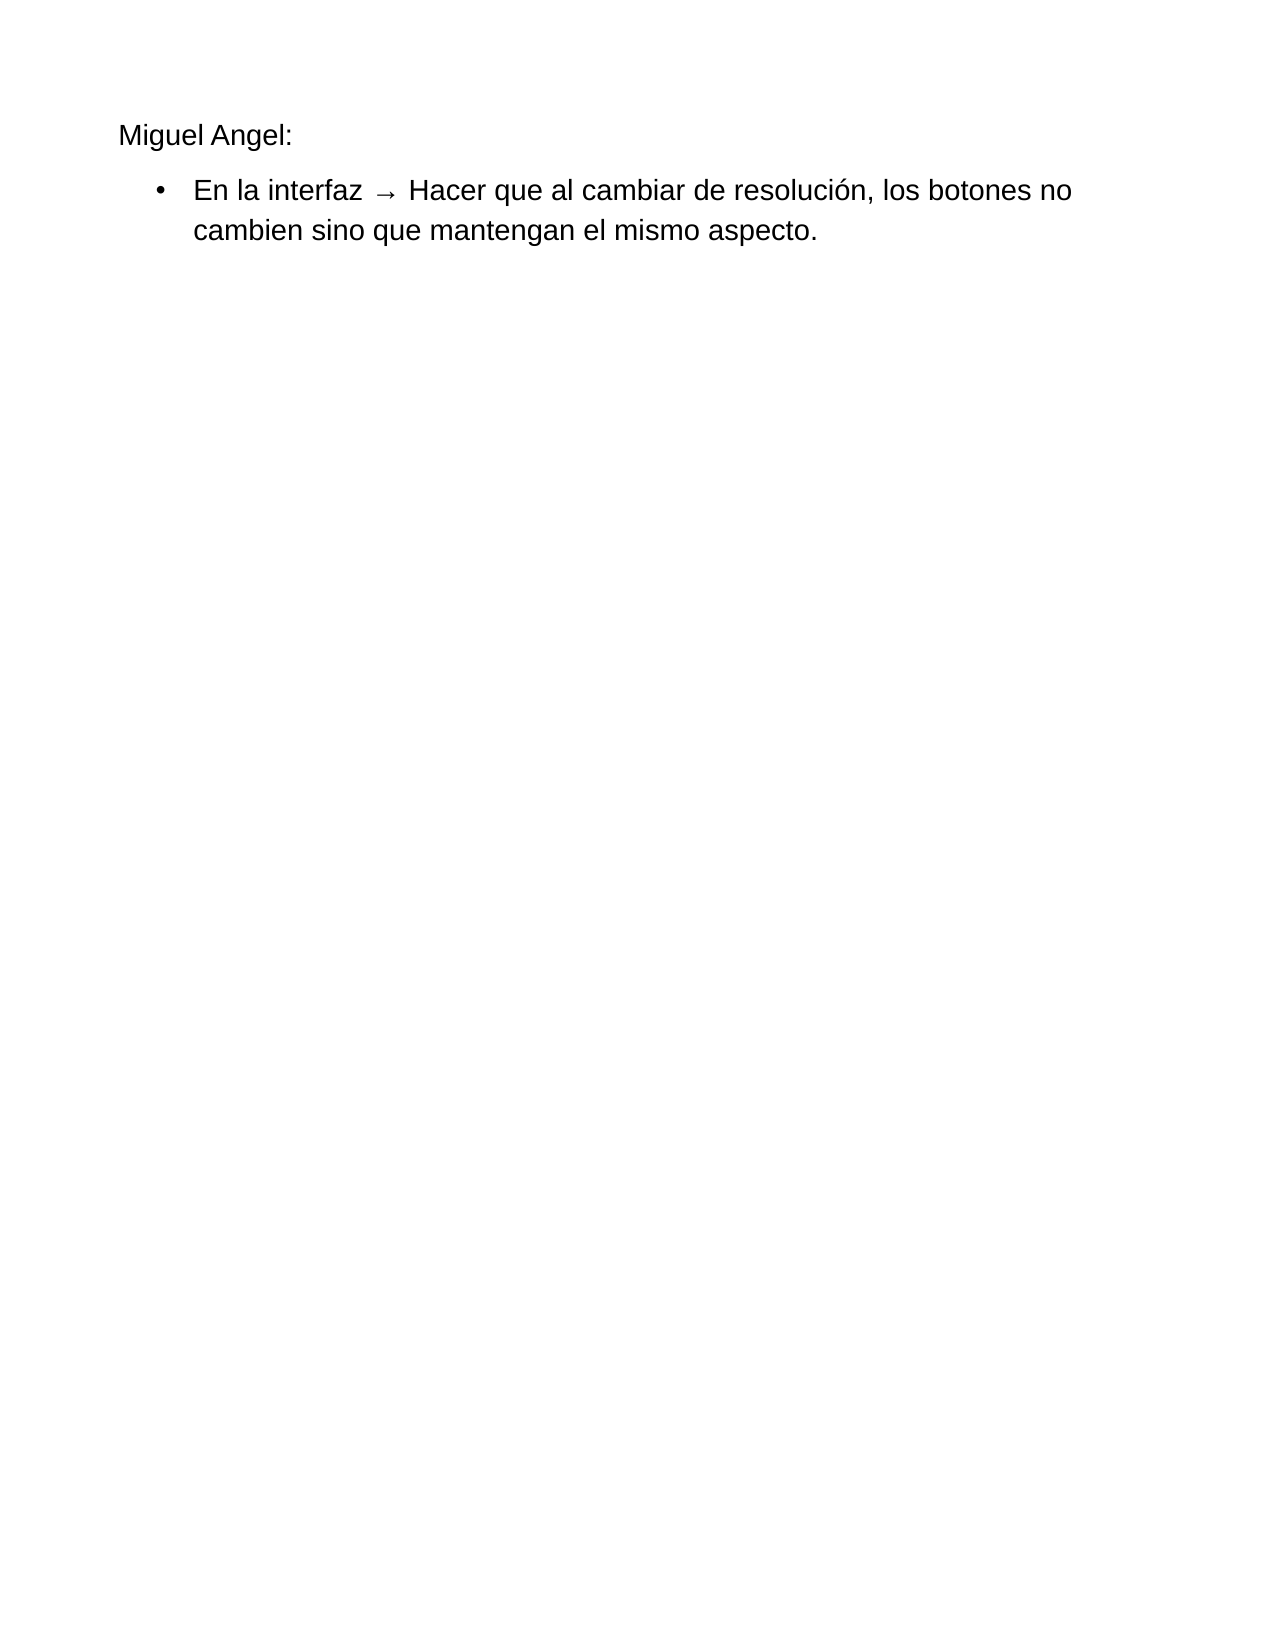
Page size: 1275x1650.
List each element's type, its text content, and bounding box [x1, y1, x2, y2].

list En la interfaz → Hacer que al cambiar de resolución, los botones no cambien sino que mantengan el mismo aspecto. [156, 173, 1157, 247]
text Miguel Angel: [118, 118, 1157, 152]
